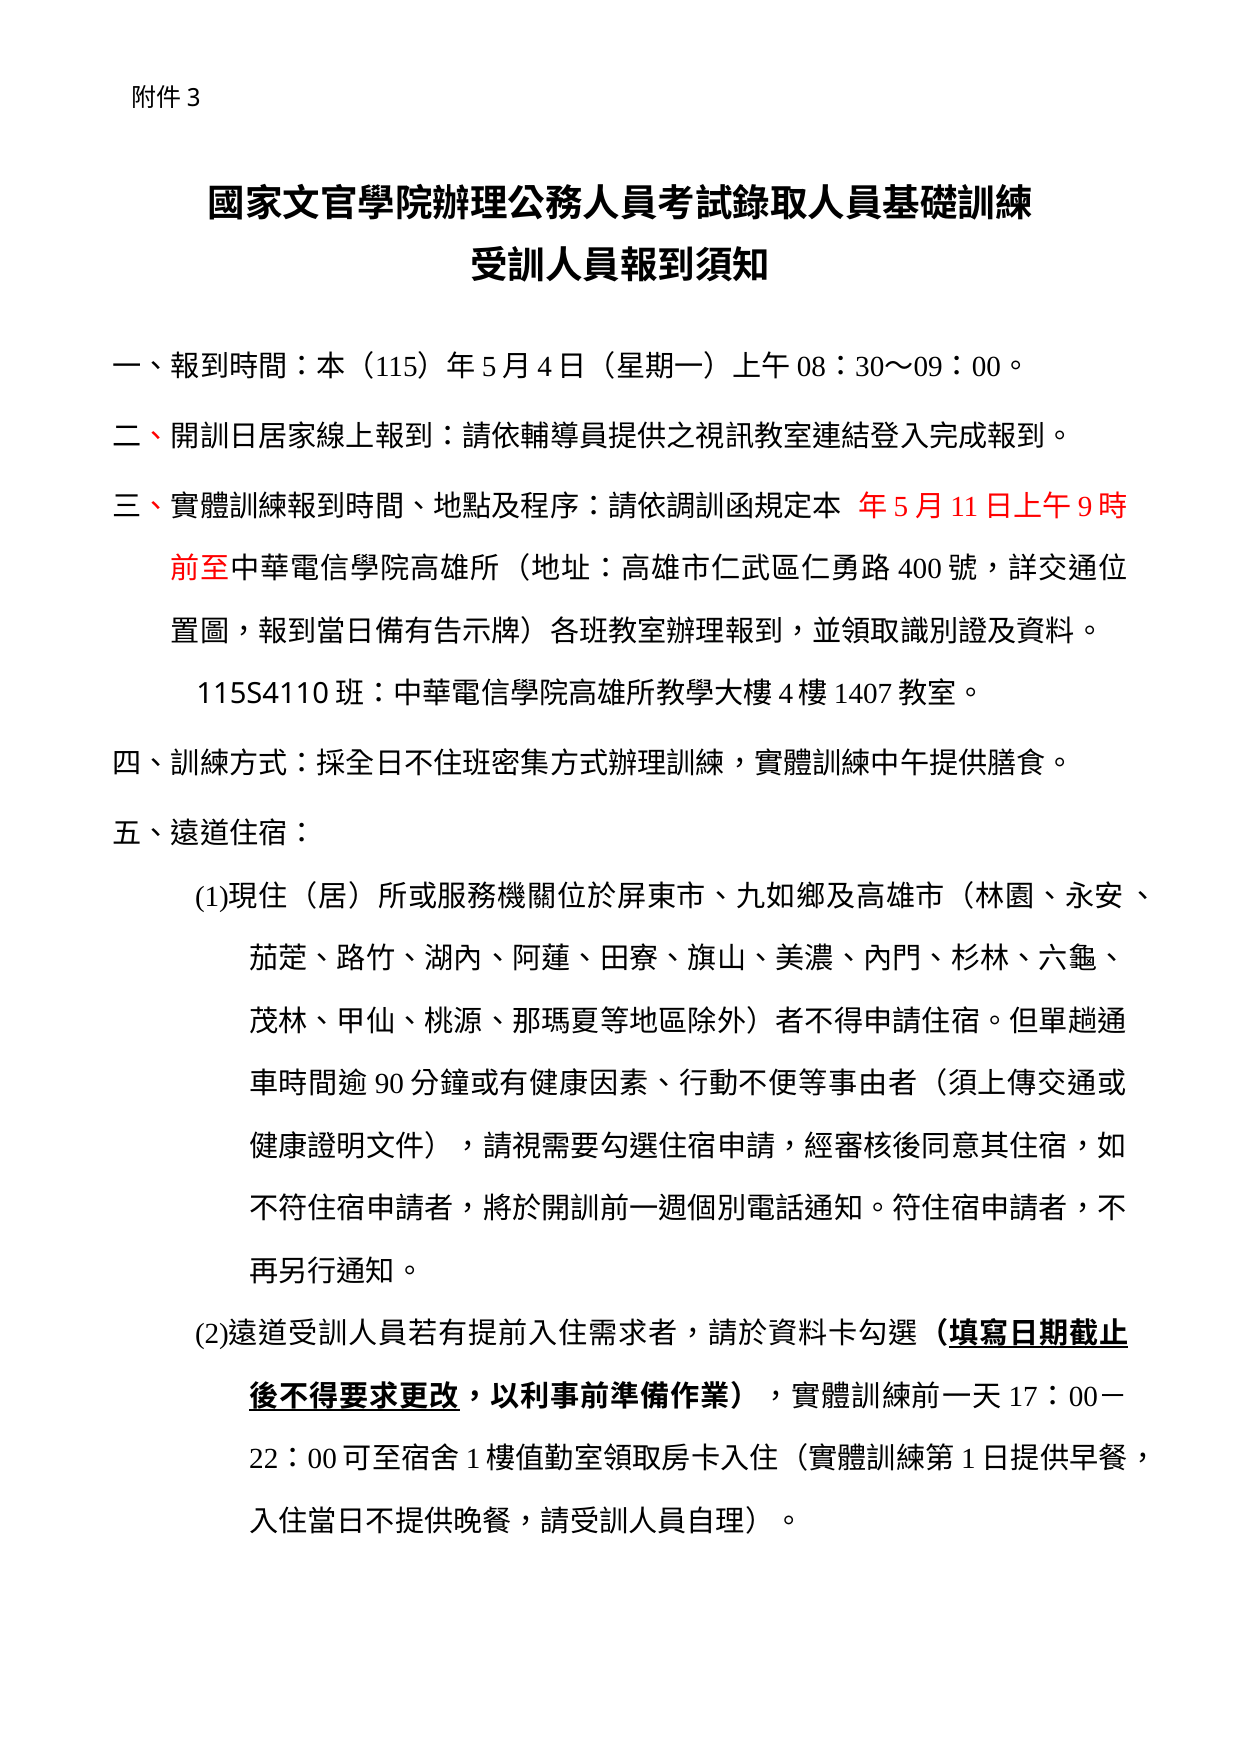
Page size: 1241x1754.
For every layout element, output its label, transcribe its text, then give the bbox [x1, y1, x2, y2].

list 遠道受訓人員若有提前入住需求者，請於資料卡勾選（填寫日期截止後不得要求更改，以利事前準備作業），實體訓練前一天17：00－22：00可至宿舍1樓值勤室領取房卡入住（實體訓練第1日提供早餐，入住當日不提供晚餐，請受訓人員自理）。 [195, 1289, 1128, 1539]
text 115S4110班：中華電信學院高雄所教學大樓4樓1407教室。 [196, 649, 1128, 712]
text 附件3 [131, 77, 207, 114]
text [116, 70, 222, 136]
text 國家文官學院辦理公務人員考試錄取人員基礎訓練 受訓人員報到須知 [112, 158, 1128, 283]
text 三、實體訓練報到時間、地點及程序：請依調訓函規定本 年5 月11日上午9時前至中華電信學院高雄所（地址：高雄市仁武區仁勇路400號，詳交通位置圖，報到當日備有告示牌）各班教室辦理報到，並領取識別證及資料。 [112, 462, 1128, 649]
text 二、開訓日居家線上報到：請依輔導員提供之視訊教室連結登入完成報到。 [112, 392, 1128, 454]
text 一、報到時間：本（115）年5月4日（星期一）上午08：30～09：00。 [112, 322, 1128, 384]
list 現住（居）所或服務機關位於屏東市、九如鄉及高雄市（林園、永安、茄萣、路竹、湖內、阿蓮、田寮、旗山、美濃、內門、杉林、六龜、茂林、甲仙、桃源、那瑪夏等地區除外）者不得申請住宿。但單趟通車時間逾90分鐘或有健康因素、行動不便等事由者（須上傳交通或健康證明文件），請視需要勾選住宿申請，經審核後同意其住宿，如不符住宿申請者，將於開訓前一週個別電話通知。符住宿申請者，不再另行通知。 [195, 852, 1128, 1289]
text 四、訓練方式：採全日不住班密集方式辦理訓練，實體訓練中午提供膳食。 [112, 719, 1128, 782]
text 五、遠道住宿： [112, 789, 1128, 852]
